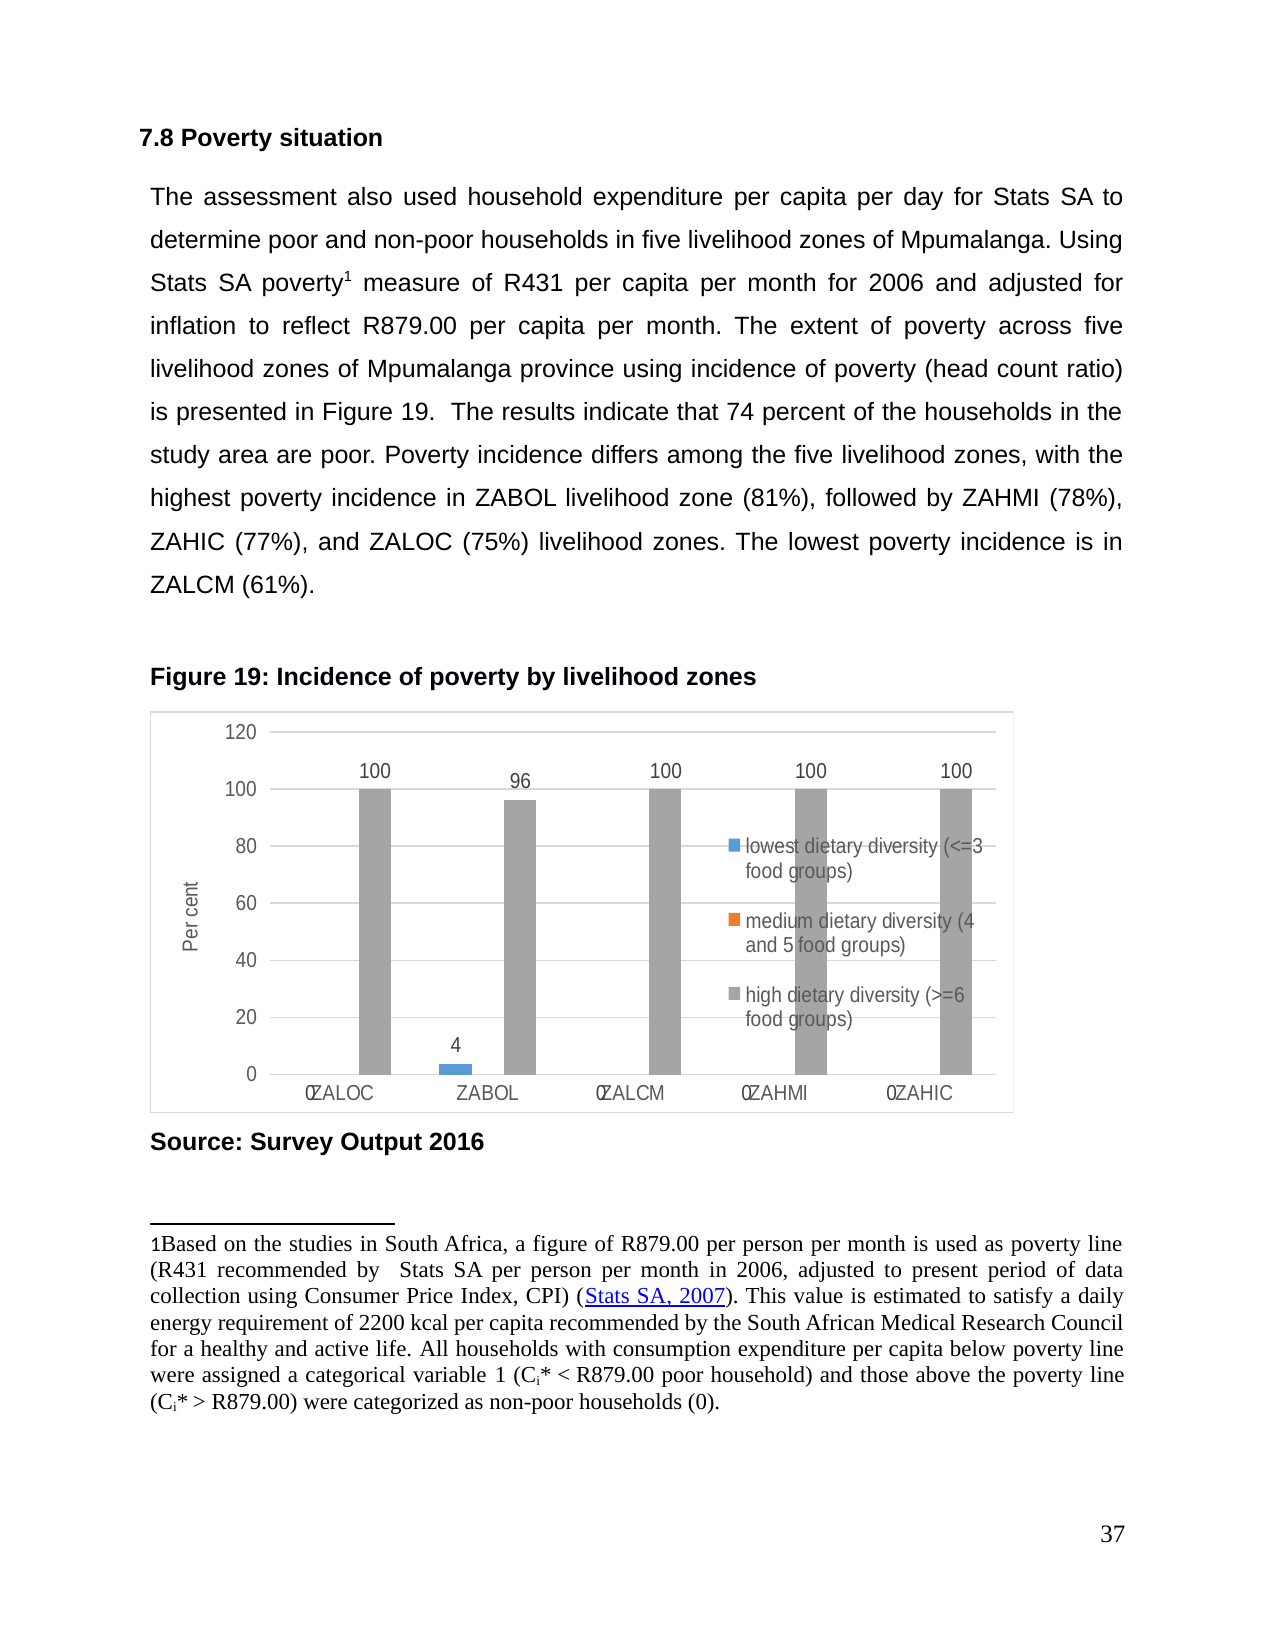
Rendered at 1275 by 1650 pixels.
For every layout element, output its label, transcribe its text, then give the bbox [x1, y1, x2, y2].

text The assessment also used household expenditure per capita per day for Stats SA to determine poor and non-poor households in five livelihood zones of Mpumalanga. Using Stats SA poverty measure of R431 per capita per month for 2006 and adjusted for inflation to reflect R879.00 per capita per month. The extent of poverty across five livelihood zones of Mpumalanga province using incidence of poverty (head count ratio) is presented in Figure 19. The results indicate that 74 percent of the households in the study area are poor. Poverty incidence differs among the five livelihood zones, with the highest poverty incidence in ZABOL livelihood zone (81%), followed by ZAHMI (78%), ZAHIC (77%), and ZALOC (75%) livelihood zones. The lowest poverty incidence is in ZALCM (61%). [150, 181, 1125, 598]
text Based on the studies in South Africa, a figure of R879.00 per person per month is used as poverty line (R431 recommended by Stats SA per person per month in 2006, adjusted to present period of data collection using Consumer Price Index, CPI) (Stats SA, 2007). This value is estimated to satisfy a daily energy requirement of 2200 kcal per capita recommended by the South African Medical Research Council for a healthy and active life. All households with consumption expenditure per capita below poverty line were assigned a categorical variable 1 (Ci* < R879.00 poor household) and those above the poverty line (Ci* > R879.00) were categorized as non-poor households (0). [150, 1229, 1125, 1414]
text Figure 19: Incidence of poverty by livelihood zones [150, 662, 1125, 691]
subtitle 7.8 Poverty situation [125, 123, 1125, 152]
text Source: Survey Output 2016 [150, 1127, 1125, 1156]
